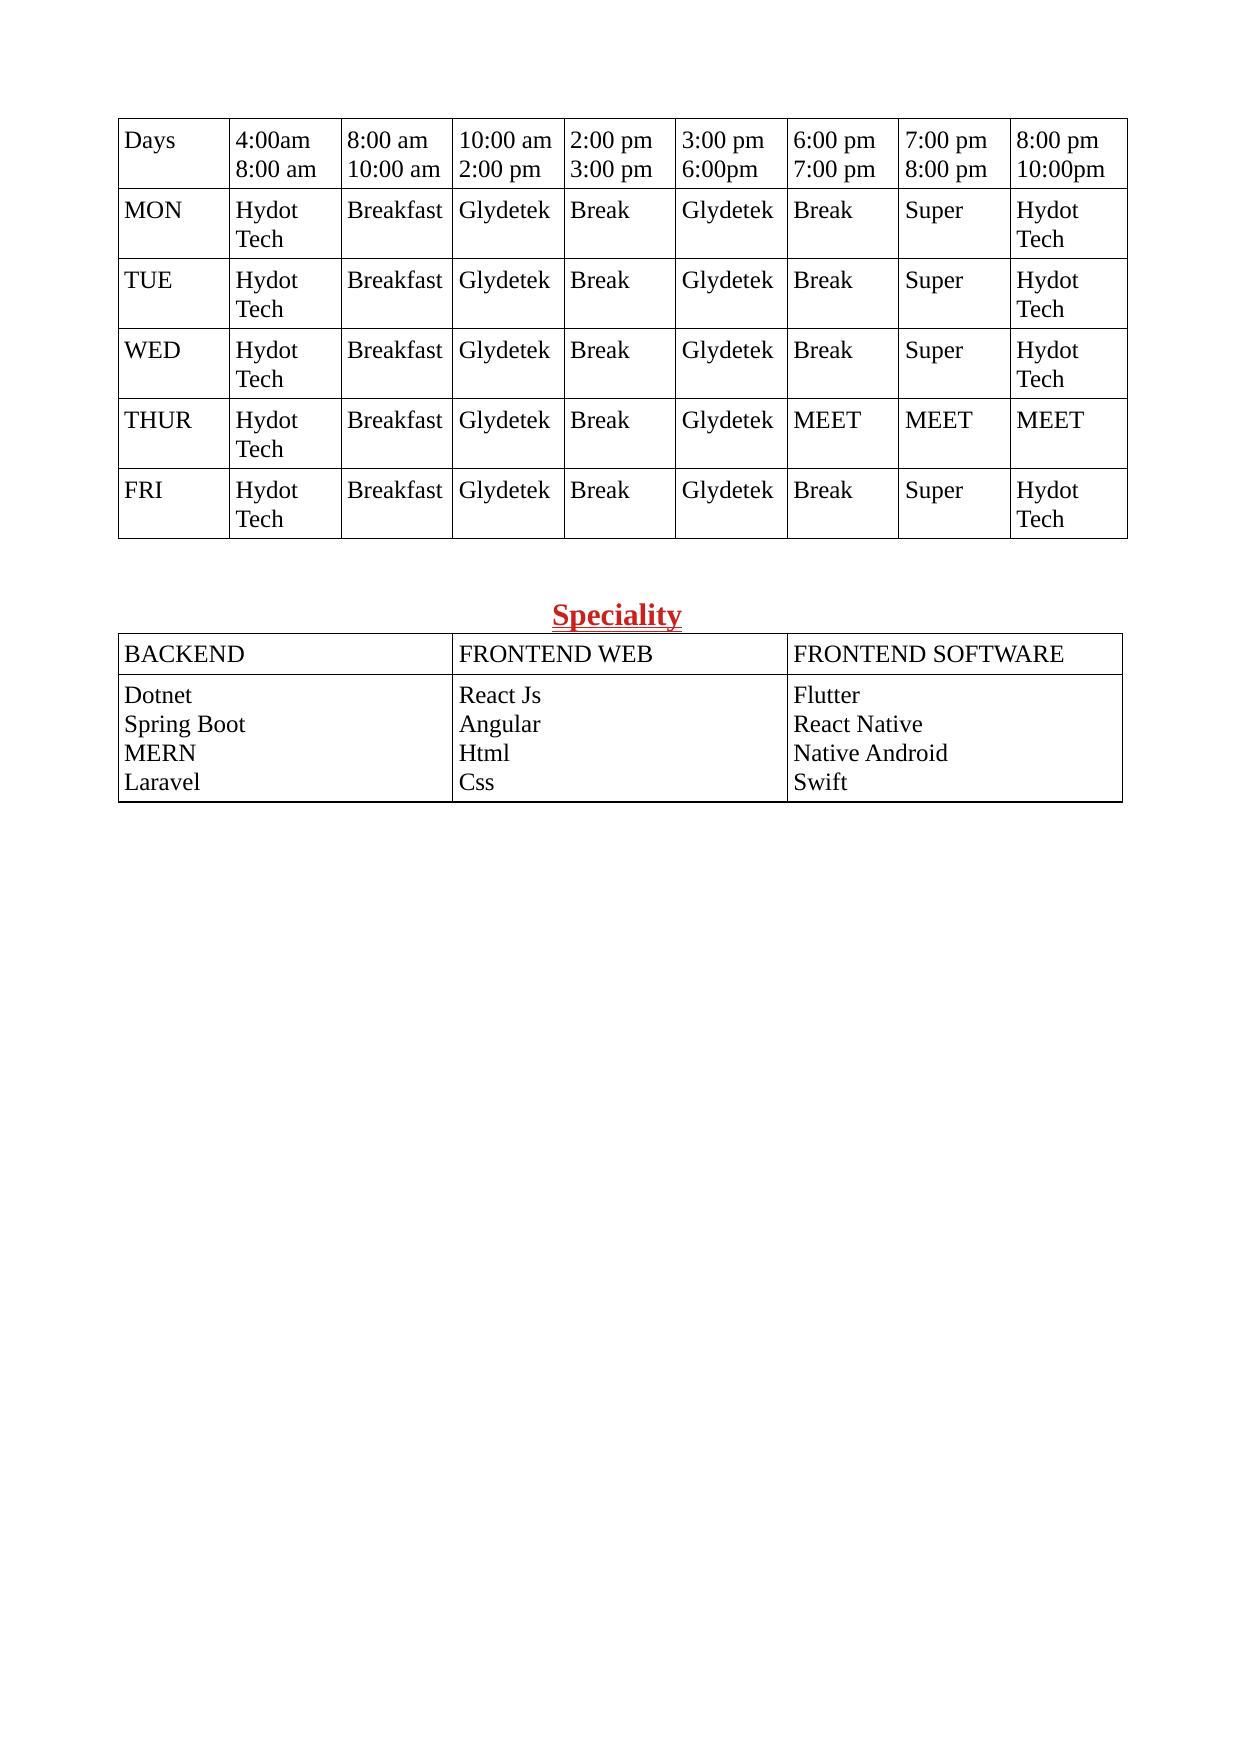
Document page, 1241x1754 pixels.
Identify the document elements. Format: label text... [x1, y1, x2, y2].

table_cell Break [565, 469, 675, 538]
table_cell Hydot Tech [1011, 189, 1127, 258]
table_cell Break [565, 399, 675, 468]
table_cell MEET [899, 399, 1010, 468]
table_cell Breakfast [342, 399, 452, 468]
table_cell Glydetek [453, 399, 564, 468]
table_header 7:00 pm 8:00 pm [899, 119, 1010, 188]
table_cell Hydot Tech [1011, 259, 1127, 328]
table_cell Break [788, 329, 898, 398]
table_cell Break [788, 189, 898, 258]
table_cell MEET [1011, 399, 1127, 468]
table_cell Super [899, 189, 1010, 258]
table_cell Dotnet Spring Boot MERN Laravel [119, 675, 452, 801]
table_header BACKEND [119, 634, 452, 674]
table_header 8:00 am 10:00 am [342, 119, 452, 188]
text Speciality [118, 597, 1122, 633]
table_cell FRI [119, 469, 229, 538]
table_cell Glydetek [676, 259, 787, 328]
table_cell Breakfast [342, 189, 452, 258]
table_cell Super [899, 469, 1010, 538]
table_cell Break [565, 329, 675, 398]
table_header FRONTEND WEB [453, 634, 787, 674]
table_cell Break [565, 259, 675, 328]
table_cell Super [899, 329, 1010, 398]
table_cell Hydot Tech [1011, 469, 1127, 538]
table_cell Hydot Tech [230, 399, 341, 468]
table_cell Hydot Tech [230, 259, 341, 328]
table_cell Hydot Tech [230, 329, 341, 398]
table_cell Hydot Tech [230, 469, 341, 538]
table_cell THUR [119, 399, 229, 468]
table_cell MON [119, 189, 229, 258]
table_cell Super [899, 259, 1010, 328]
table_cell Glydetek [676, 189, 787, 258]
table_cell Glydetek [676, 469, 787, 538]
table_cell Flutter React Native Native Android Swift [788, 675, 1122, 801]
table_cell WED [119, 329, 229, 398]
table_cell Glydetek [453, 469, 564, 538]
table_cell Breakfast [342, 259, 452, 328]
table_cell Breakfast [342, 329, 452, 398]
table_header FRONTEND SOFTWARE [788, 634, 1122, 674]
table_cell Glydetek [453, 329, 564, 398]
table_cell React Js Angular Html Css [453, 675, 787, 801]
table_cell Break [788, 259, 898, 328]
table_cell Glydetek [453, 259, 564, 328]
table_cell Break [565, 189, 675, 258]
table_header 3:00 pm 6:00pm [676, 119, 787, 188]
table_cell Hydot Tech [230, 189, 341, 258]
table_cell MEET [788, 399, 898, 468]
table_cell TUE [119, 259, 229, 328]
table_header 4:00am 8:00 am [230, 119, 341, 188]
table_cell Glydetek [676, 329, 787, 398]
table_header 2:00 pm 3:00 pm [565, 119, 675, 188]
table_cell Hydot Tech [1011, 329, 1127, 398]
table_cell Break [788, 469, 898, 538]
table_cell Glydetek [453, 189, 564, 258]
table_cell Glydetek [676, 399, 787, 468]
table_header 6:00 pm 7:00 pm [788, 119, 898, 188]
table_header 8:00 pm 10:00pm [1011, 119, 1127, 188]
table_header 10:00 am 2:00 pm [453, 119, 564, 188]
table_header Days [119, 119, 229, 188]
table_cell Breakfast [342, 469, 452, 538]
